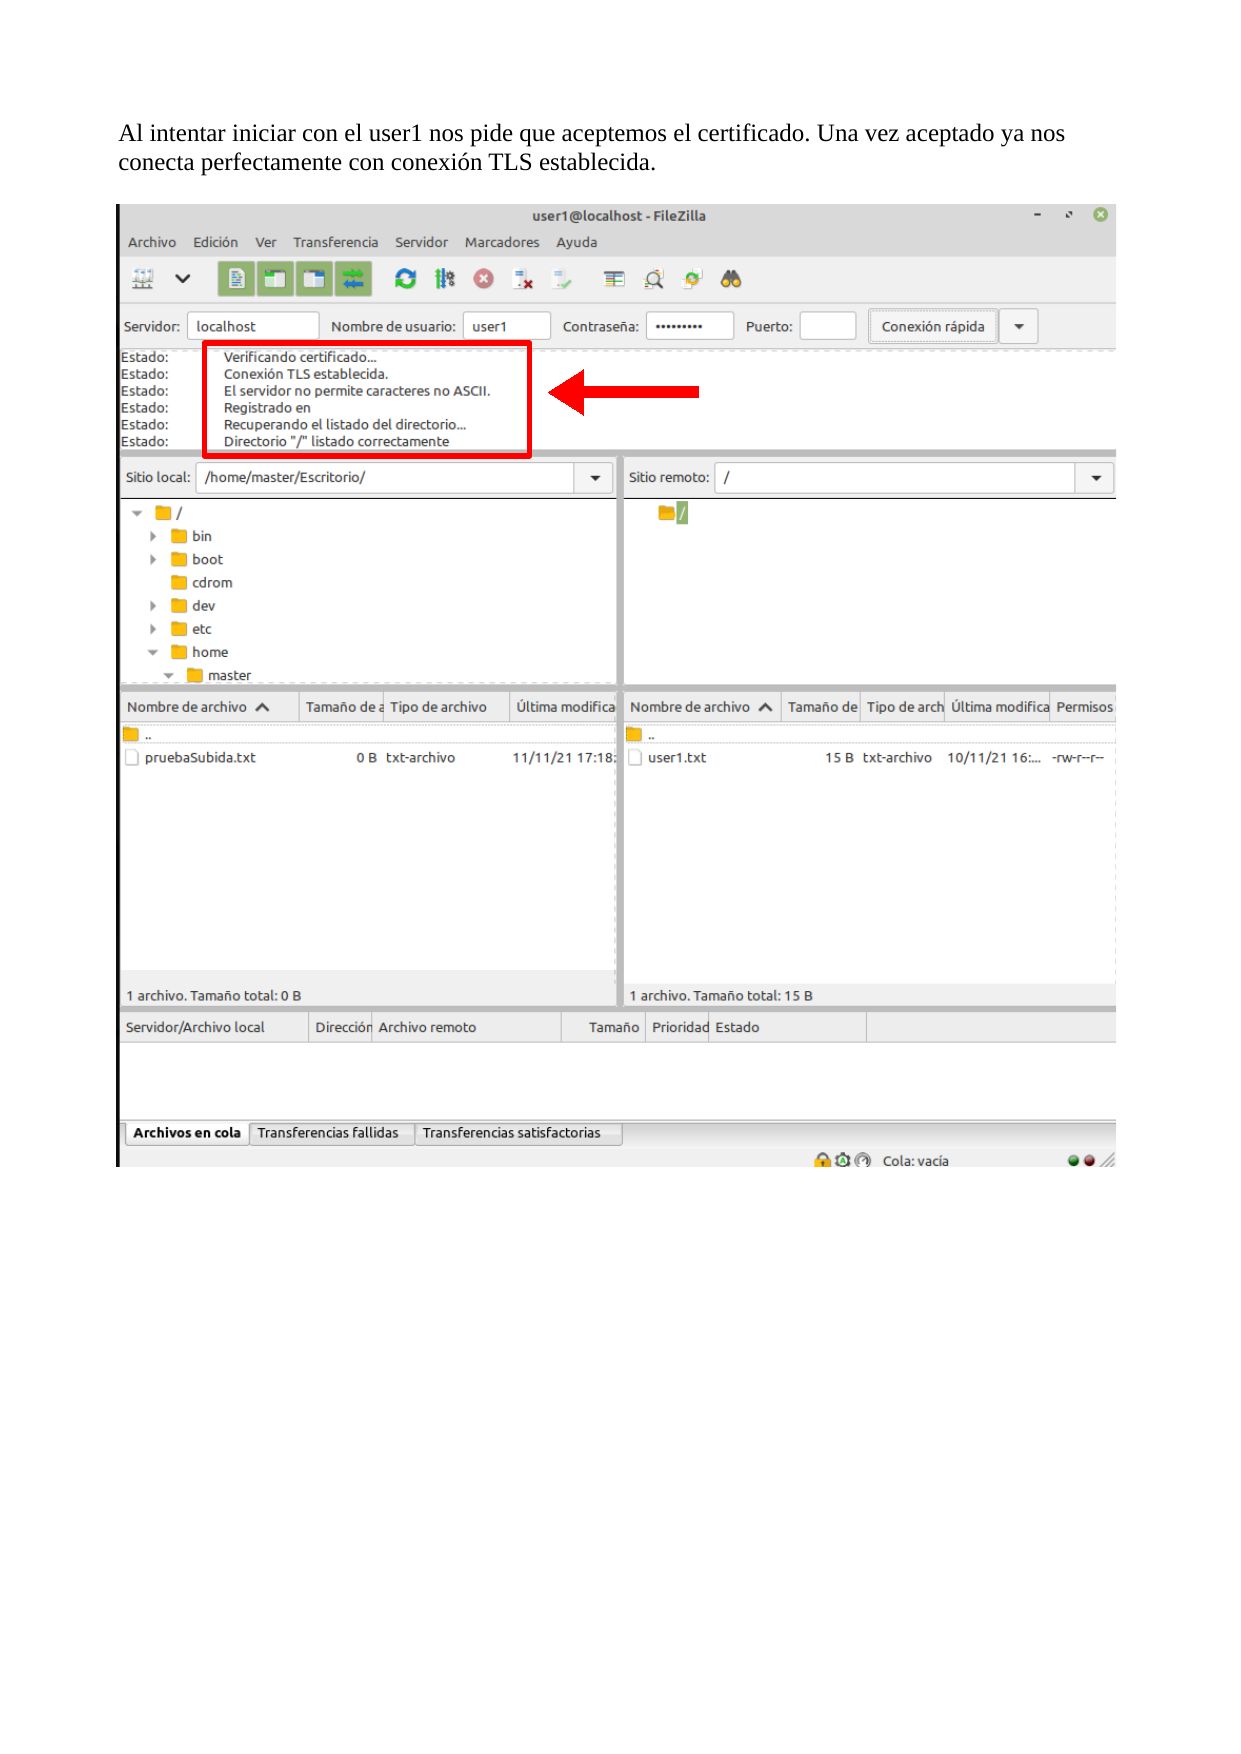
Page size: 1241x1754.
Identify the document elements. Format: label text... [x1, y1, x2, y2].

text Al intentar iniciar con el user1 nos pide que aceptemos el certificado. Una vez aceptado ya nos conecta perfectamente con conexión TLS establecida. [118, 118, 1122, 176]
picture [471, 204, 1117, 1167]
picture [471, 346, 527, 453]
